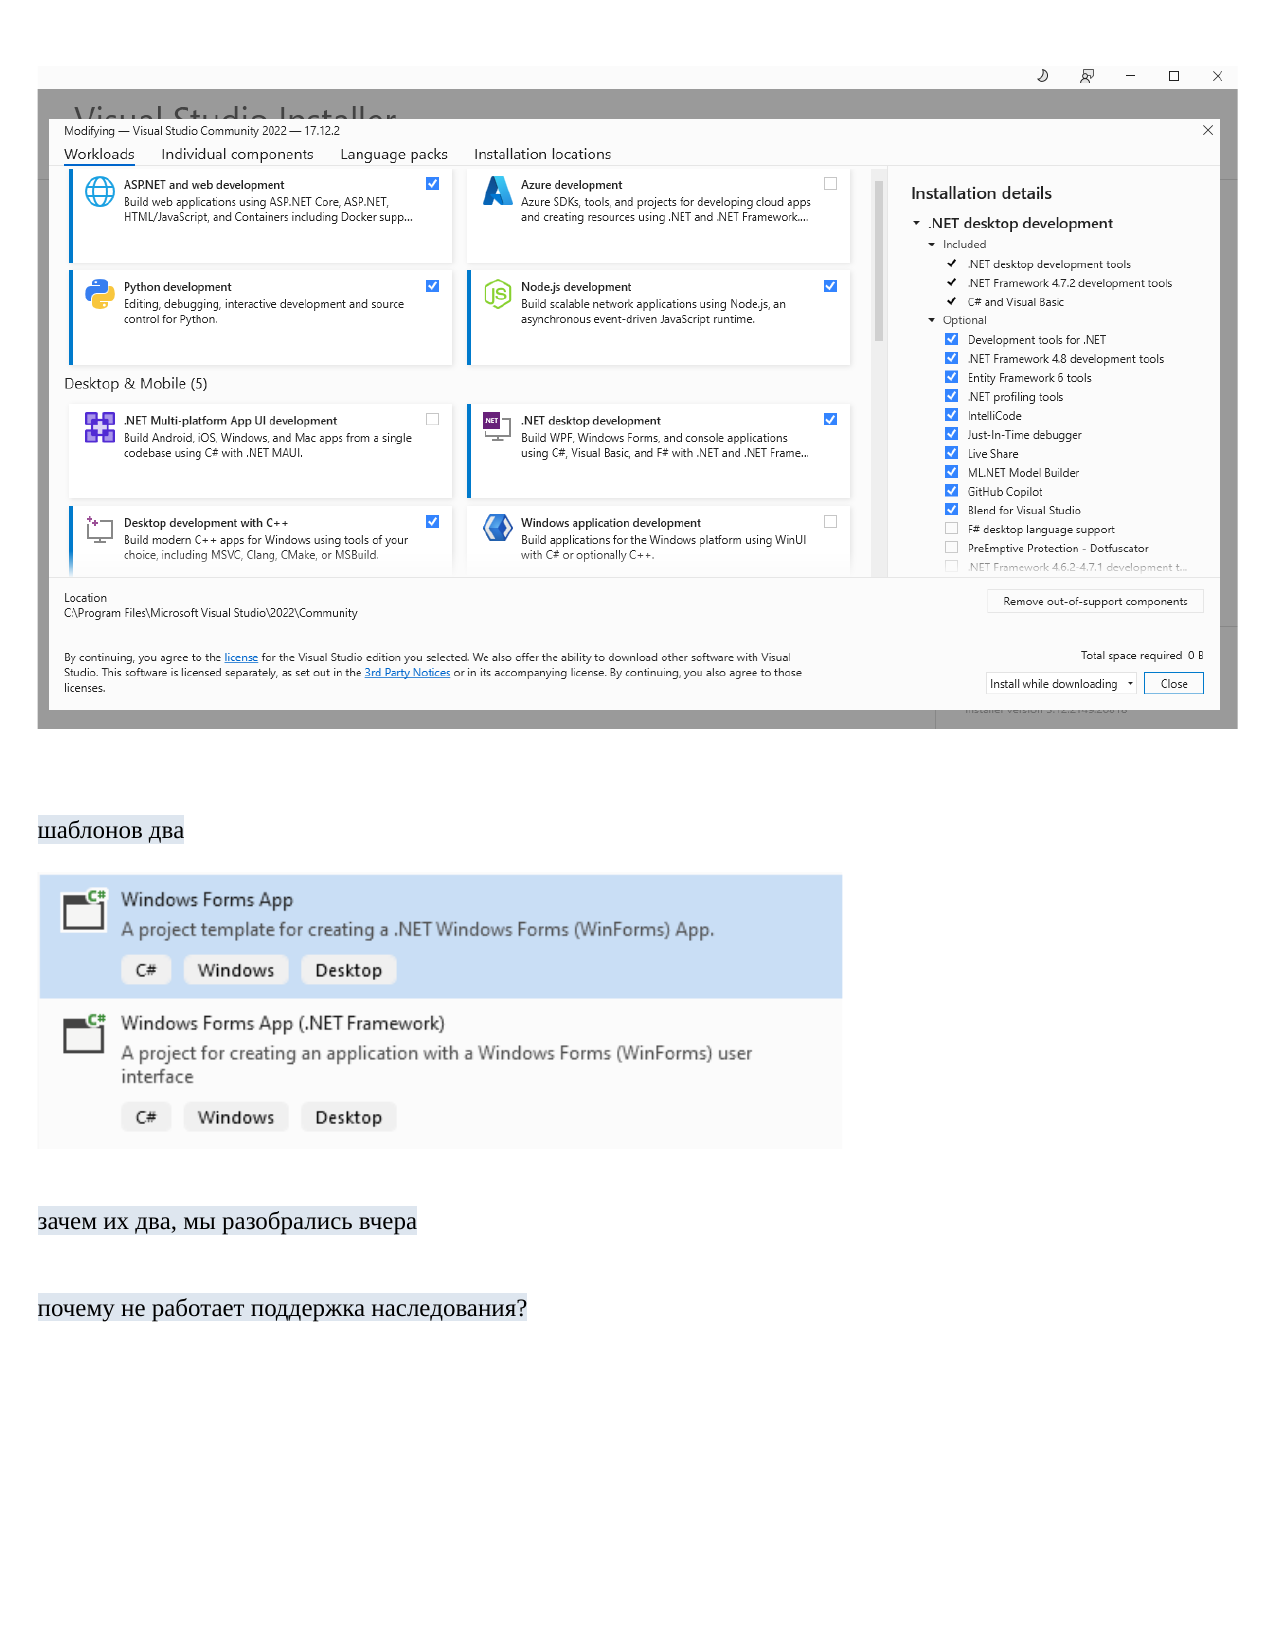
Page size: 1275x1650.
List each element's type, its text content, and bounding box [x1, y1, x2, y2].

text зачем их два, мы разобрались вчера [37, 1206, 1237, 1235]
picture [37, 872, 843, 1149]
text почему не работает поддержка наследования? [37, 1293, 1237, 1321]
picture [37, 66, 1238, 729]
text шаблонов два [37, 815, 1237, 844]
